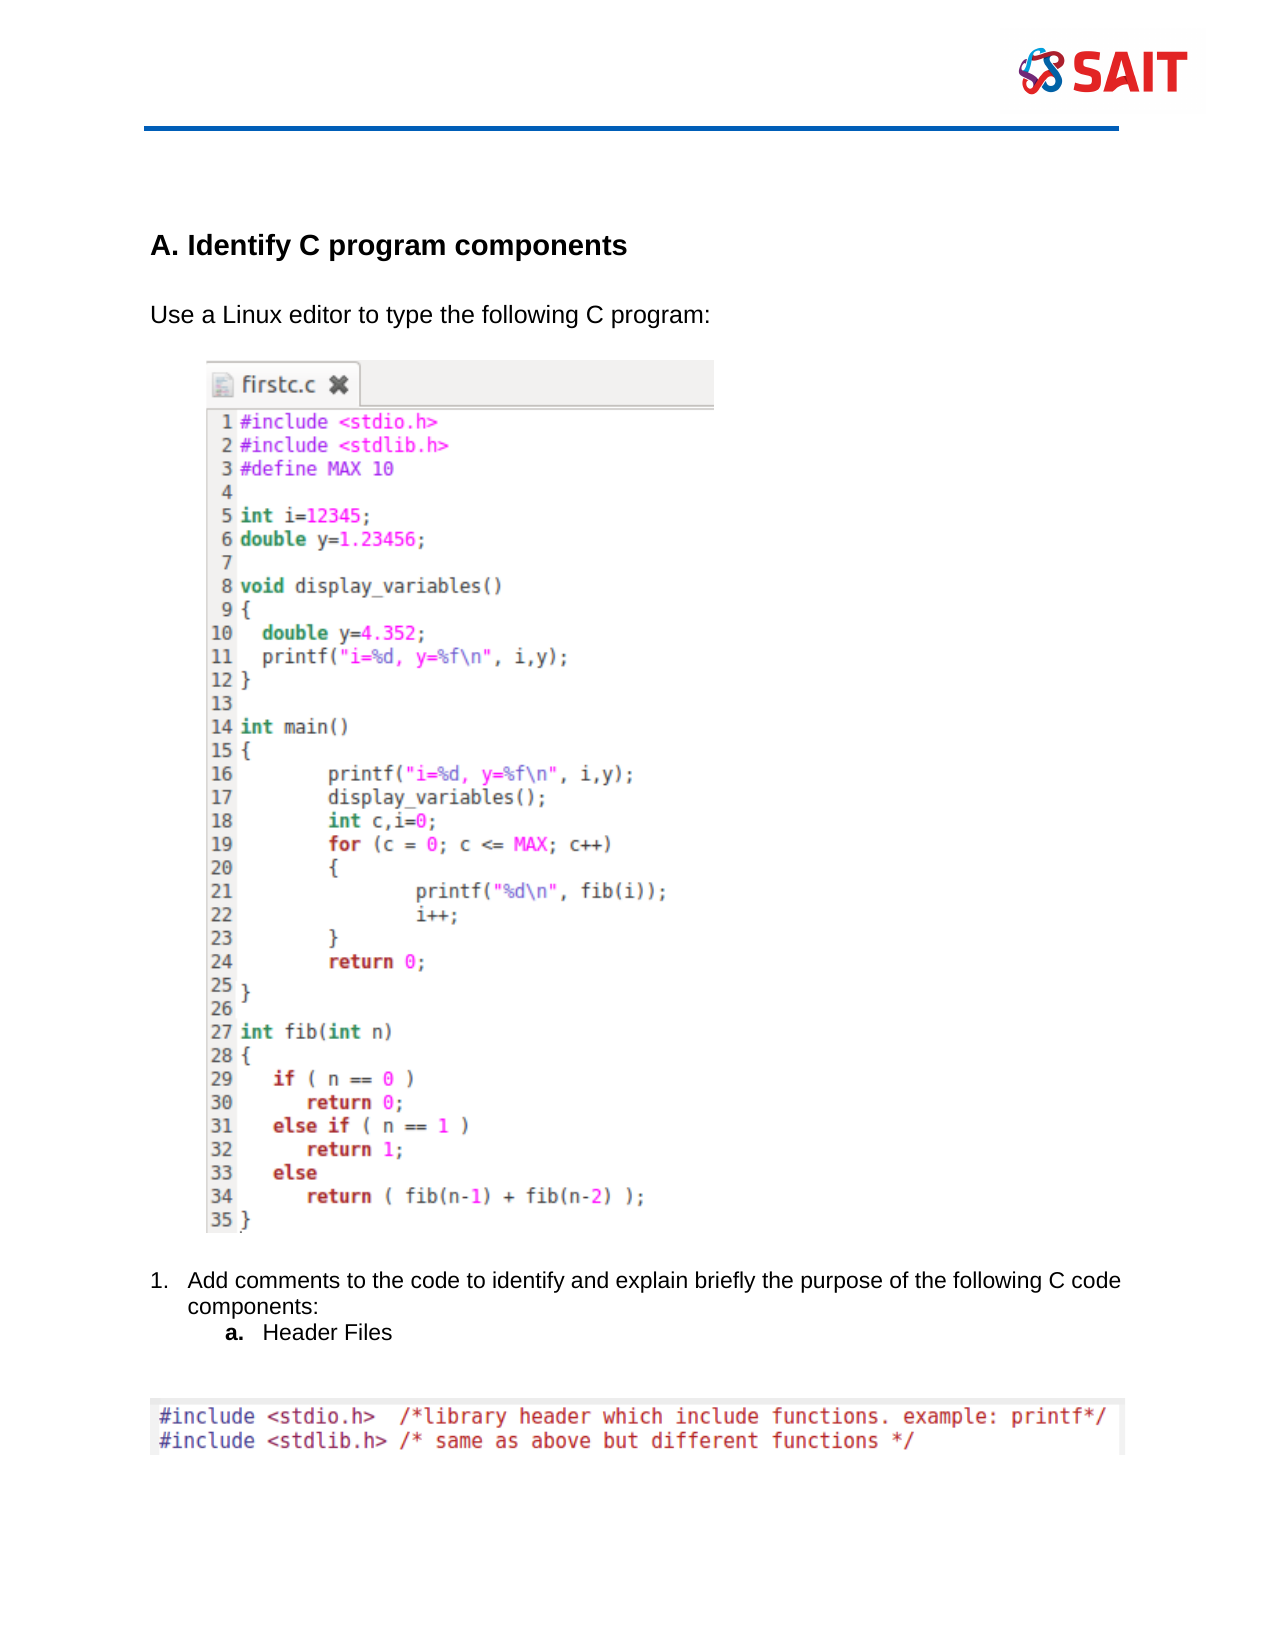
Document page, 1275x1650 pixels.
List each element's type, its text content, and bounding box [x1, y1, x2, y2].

picture [999, 28, 1207, 114]
picture [150, 1398, 1125, 1455]
list Header Files [225, 1319, 1125, 1346]
text Use a Linux editor to type the following C program: [150, 300, 1125, 329]
list Add comments to the code to identify and explain briefly the purpose of the following C code components: [150, 1267, 1125, 1319]
picture [206, 360, 714, 1233]
list Identify C program components [150, 228, 1125, 262]
